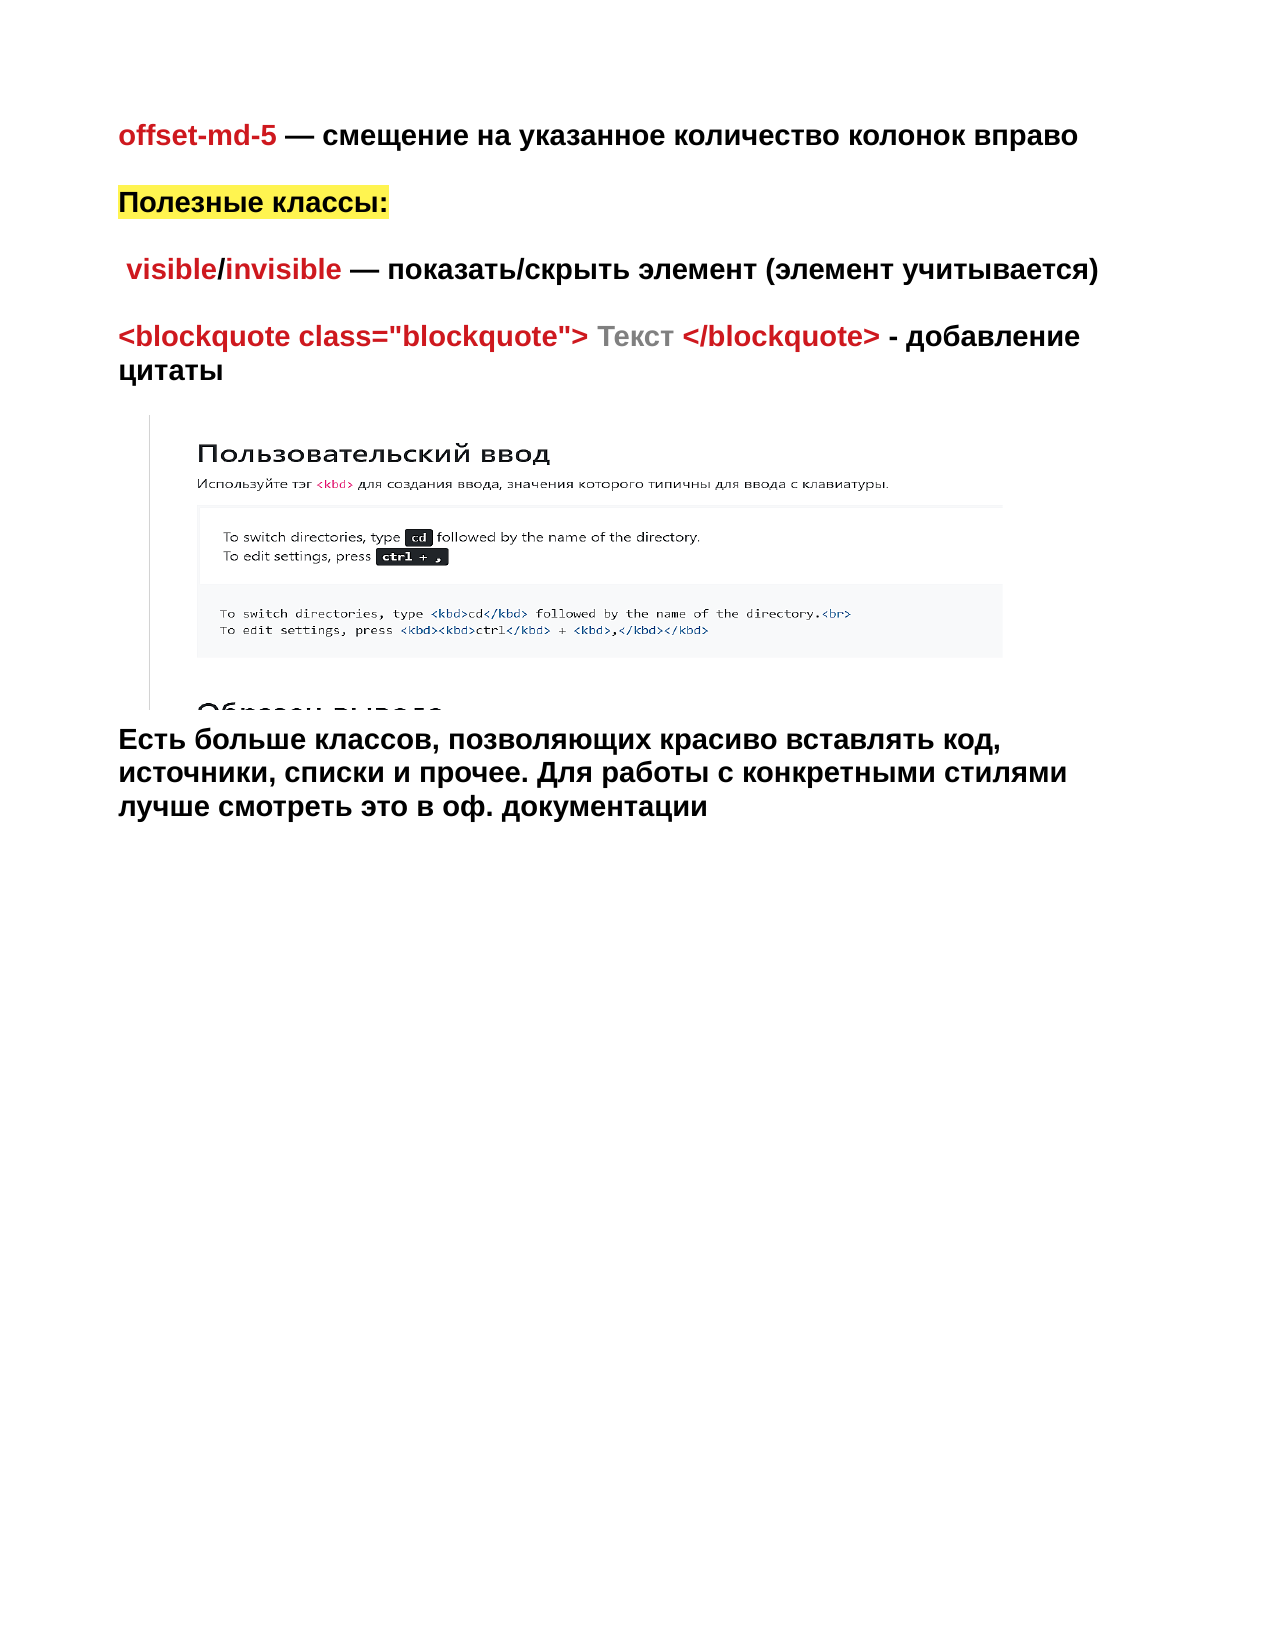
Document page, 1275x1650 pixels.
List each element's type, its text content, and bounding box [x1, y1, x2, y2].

text Есть больше классов, позволяющих красиво вставлять код, источники, списки и прочее. Для работы с конкретными стилями лучше смотреть это в оф. документации [118, 722, 1157, 822]
text visible/invisible — показать/скрыть элемент (элемент учитывается) [118, 252, 1157, 286]
text <blockquote class="blockquote"> Текст </blockquote> - добавление цитаты [118, 319, 1157, 386]
text Полезные классы: [118, 185, 1157, 219]
picture [123, 415, 1003, 710]
text offset-md-5 — смещение на указанное количество колонок вправо [118, 118, 1157, 152]
